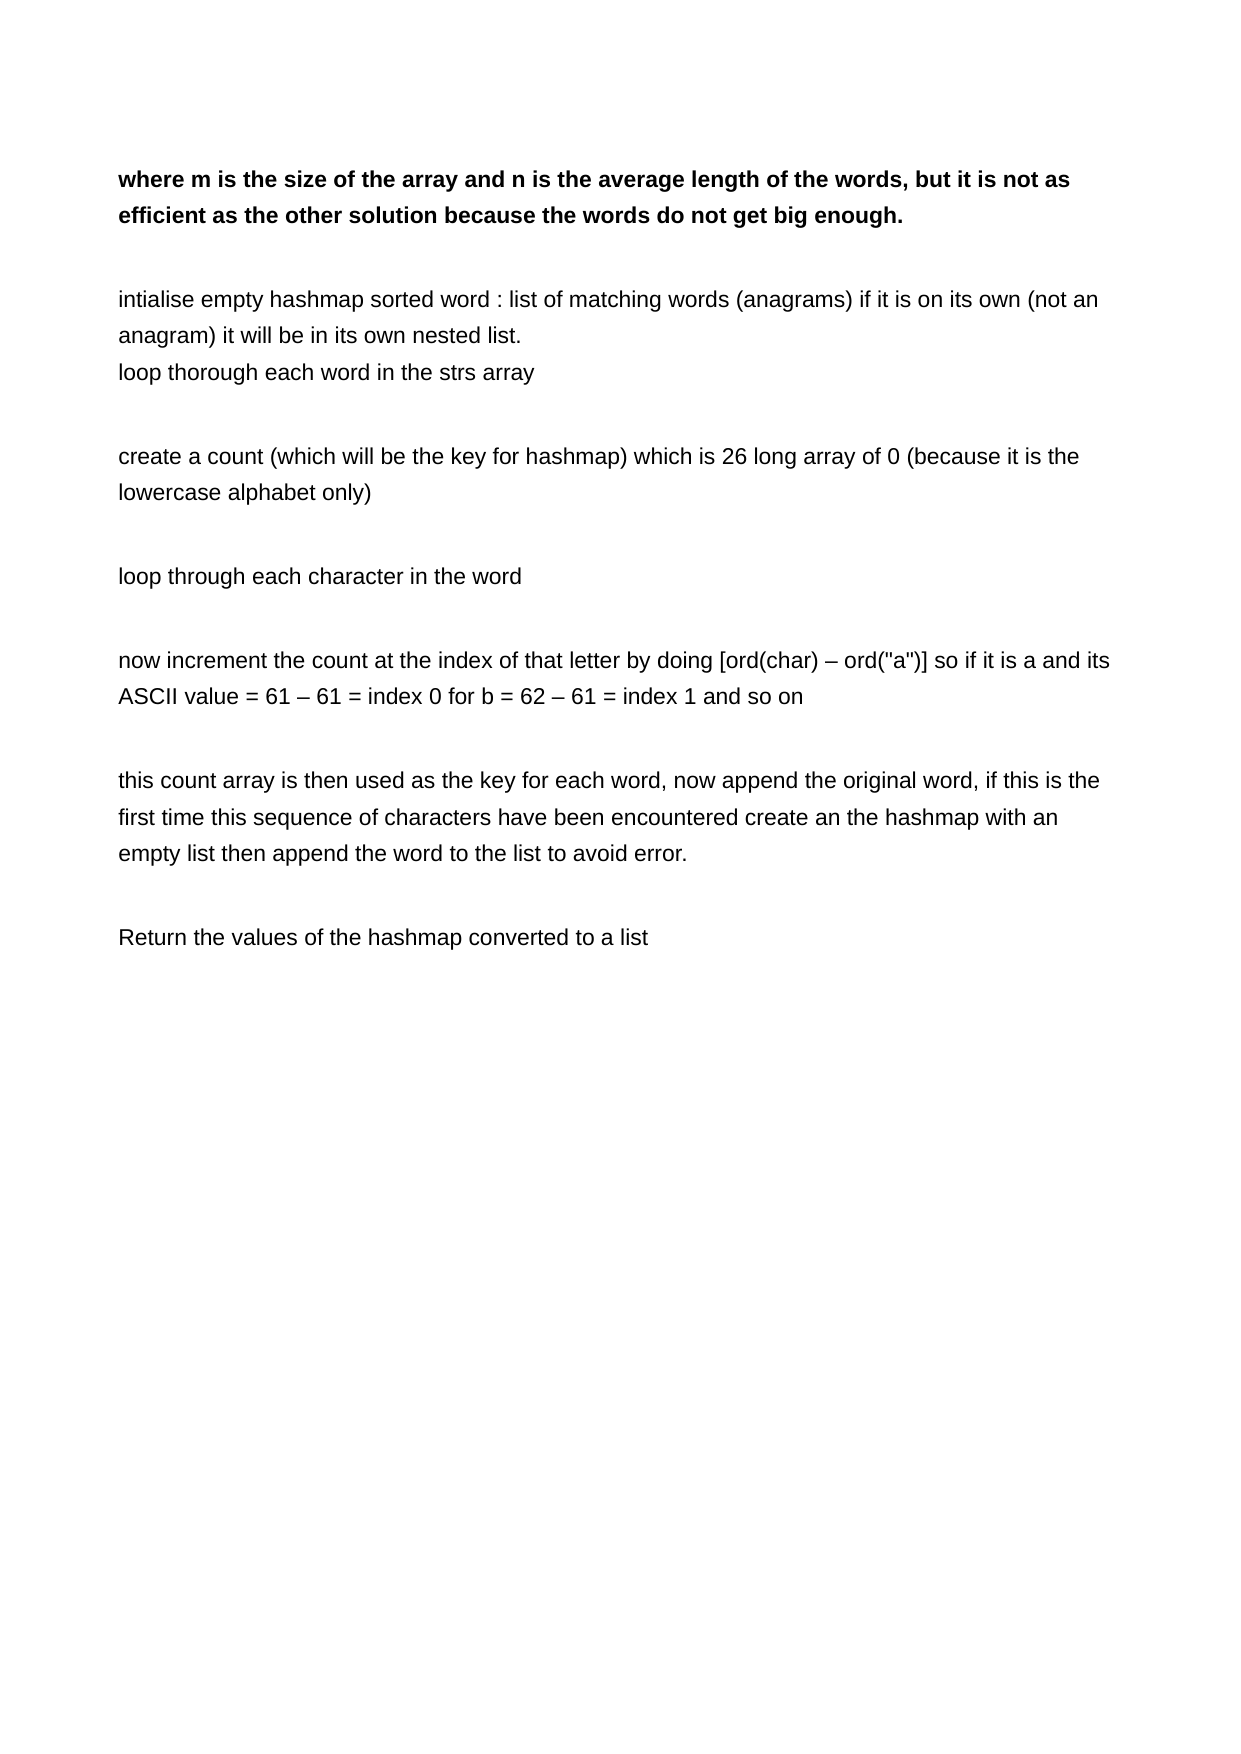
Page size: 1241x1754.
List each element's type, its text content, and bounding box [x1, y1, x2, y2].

text where m is the size of the array and n is the average length of the words, but it is not as efficient as the other solution because the words do not get big enough. [118, 166, 1122, 228]
text loop through each character in the word [118, 563, 1122, 589]
text intialise empty hashmap sorted word : list of matching words (anagrams) if it is on its own (not an anagram) it will be in its own nested list. [118, 286, 1122, 349]
text Return the values of the hashmap converted to a list [118, 924, 1122, 950]
text create a count (which will be the key for hashmap) which is 26 long array of 0 (because it is the lowercase alphabet only) [118, 443, 1122, 505]
text loop thorough each word in the strs array [118, 359, 1122, 385]
text this count array is then used as the key for each word, now append the original word, if this is the first time this sequence of characters have been encountered create an the hashmap with an empty list then append the word to the list to avoid error. [118, 767, 1122, 866]
text now increment the count at the index of that letter by doing [ord(char) – ord("a")] so if it is a and its ASCII value = 61 – 61 = index 0 for b = 62 – 61 = index 1 and so on [118, 647, 1122, 710]
